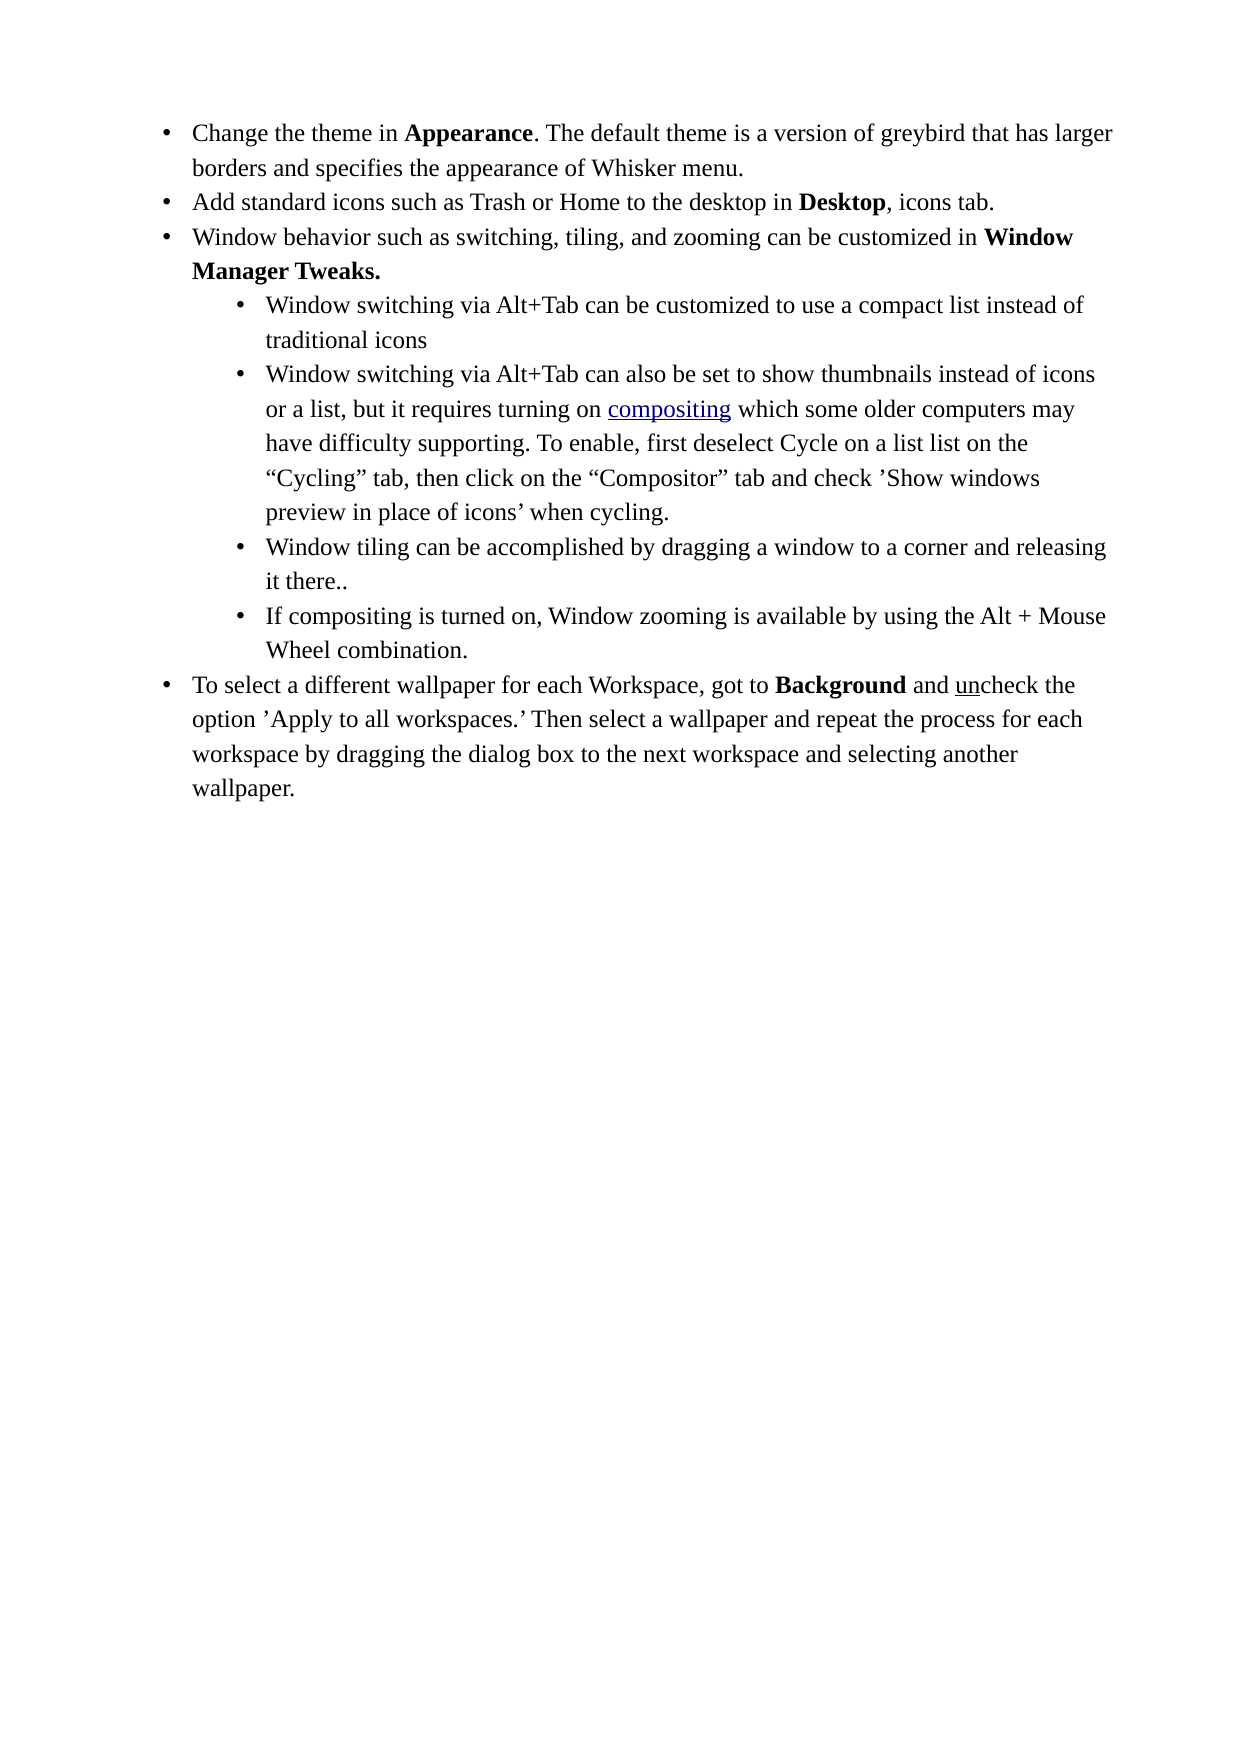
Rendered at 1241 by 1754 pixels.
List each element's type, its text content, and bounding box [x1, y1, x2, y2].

list Add standard icons such as Trash or Home to the desktop in Desktop, icons tab. [162, 187, 1122, 216]
list Window tiling can be accomplished by dragging a window to a corner and releasing it there.. [236, 532, 1122, 595]
list Change the theme in Appearance. The default theme is a version of greybird that has larger borders and specifies the appearance of Whisker menu. [162, 118, 1122, 181]
list If compositing is turned on, Window zooming is available by using the Alt + Mouse Wheel combination. [236, 601, 1122, 664]
list Window switching via Alt+Tab can also be set to show thumbnails instead of icons or a list, but it requires turning on compositing which some older computers may have difficulty supporting. To enable, first deselect Cycle on a list list on the “Cycling” tab, then click on the “Compositor” tab and check ’Show windows preview in place of icons’ when cycling. [236, 359, 1122, 526]
list Window switching via Alt+Tab can be customized to use a compact list instead of traditional icons [236, 291, 1122, 354]
list To select a different wallpaper for each Workspace, got to Background and uncheck the option ’Apply to all workspaces.’ Then select a wallpaper and repeat the process for each workspace by dragging the dialog box to the next workspace and selecting another wallpaper. [162, 670, 1122, 802]
list Window behavior such as switching, tiling, and zooming can be customized in Window Manager Tweaks. [162, 222, 1122, 285]
